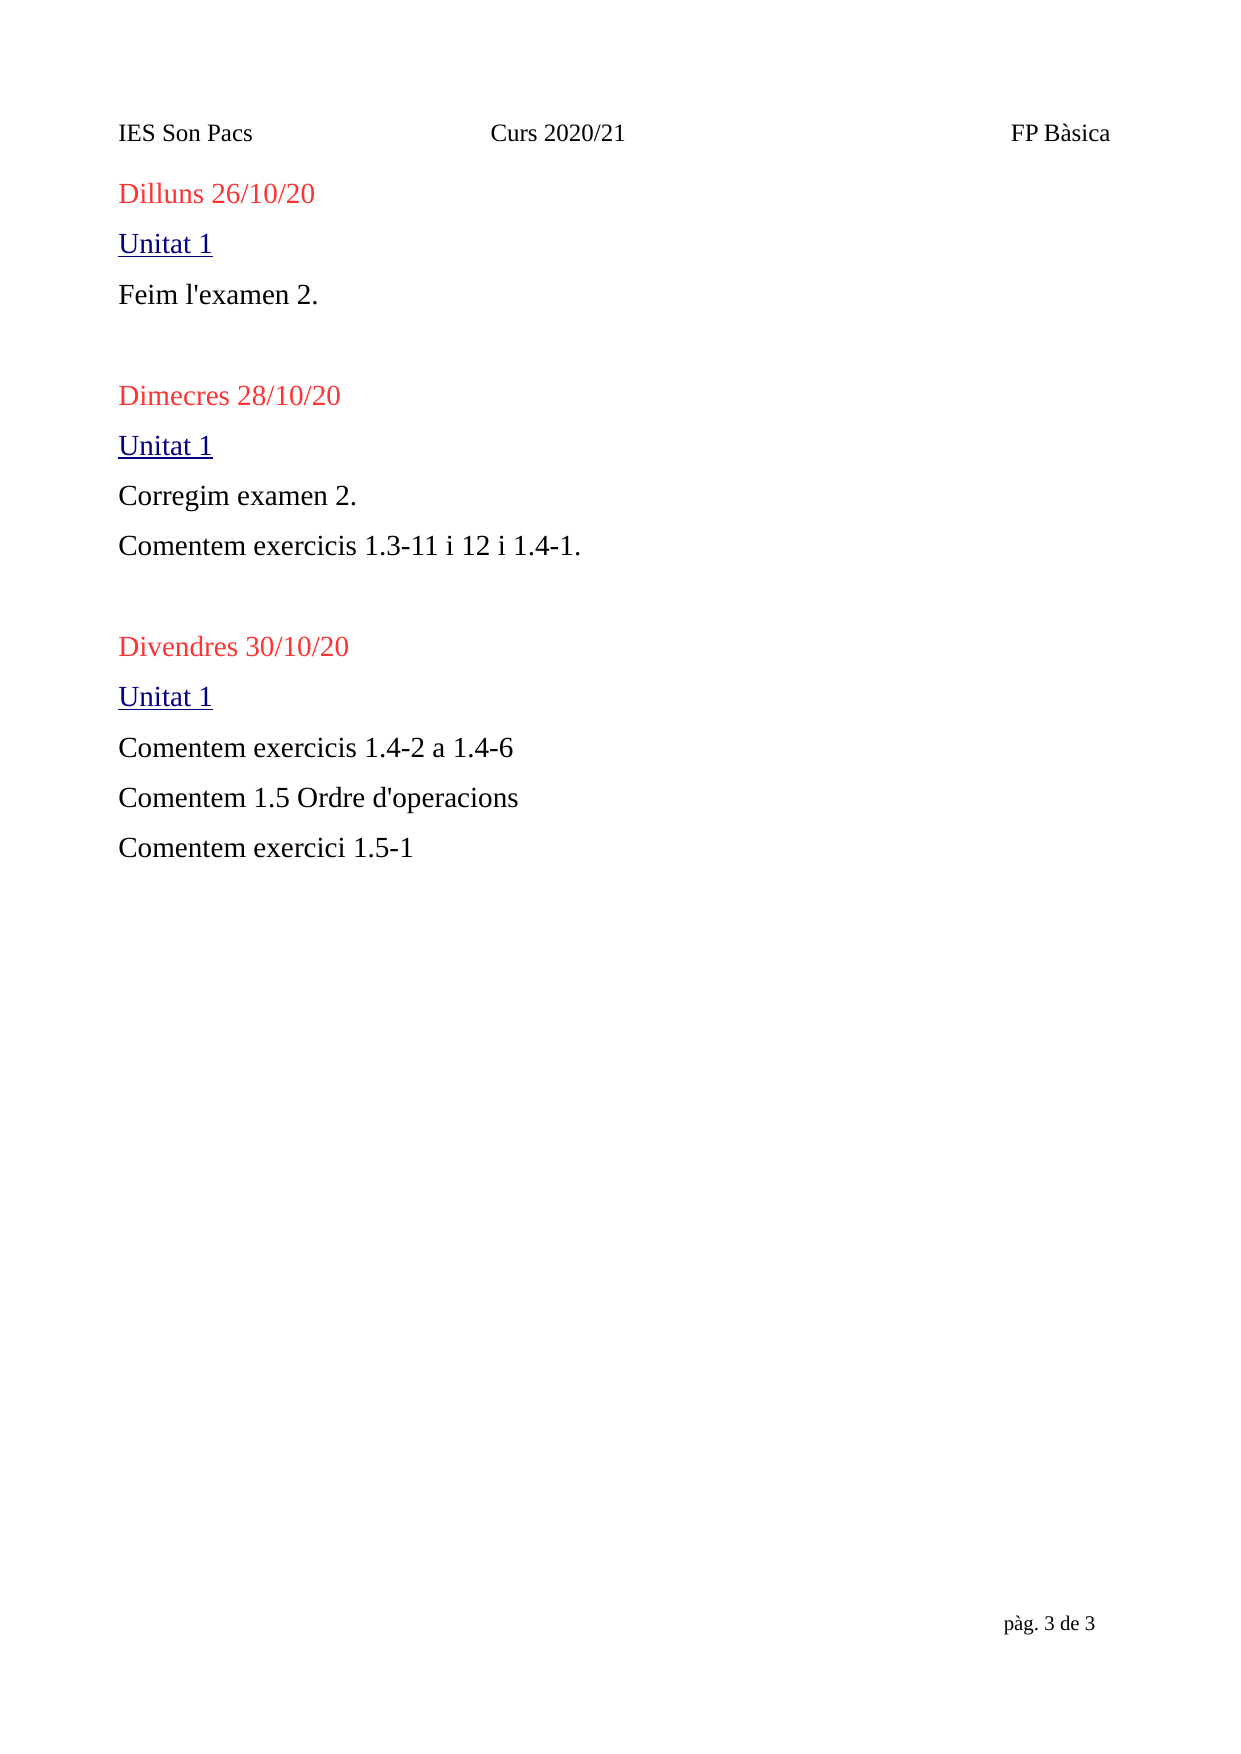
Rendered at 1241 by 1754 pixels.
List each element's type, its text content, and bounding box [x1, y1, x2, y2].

text Divendres 30/10/20 [118, 629, 1122, 663]
text Feim l'examen 2. [118, 277, 1122, 311]
text Comentem 1.5 Ordre d'operacions [118, 780, 1122, 814]
text Corregim examen 2. [118, 478, 1122, 512]
text Dimecres 28/10/20 [118, 378, 1122, 411]
text Unitat 1 [118, 227, 1122, 260]
text Comentem exercicis 1.4-2 a 1.4-6 [118, 730, 1122, 763]
text Comentem exercici 1.5-1 [118, 830, 1122, 864]
text Unitat 1 [118, 679, 1122, 713]
text Dilluns 26/10/20 [118, 176, 1122, 210]
text Comentem exercicis 1.3-11 i 12 i 1.4-1. [118, 528, 1122, 562]
text Unitat 1 [118, 428, 1122, 461]
